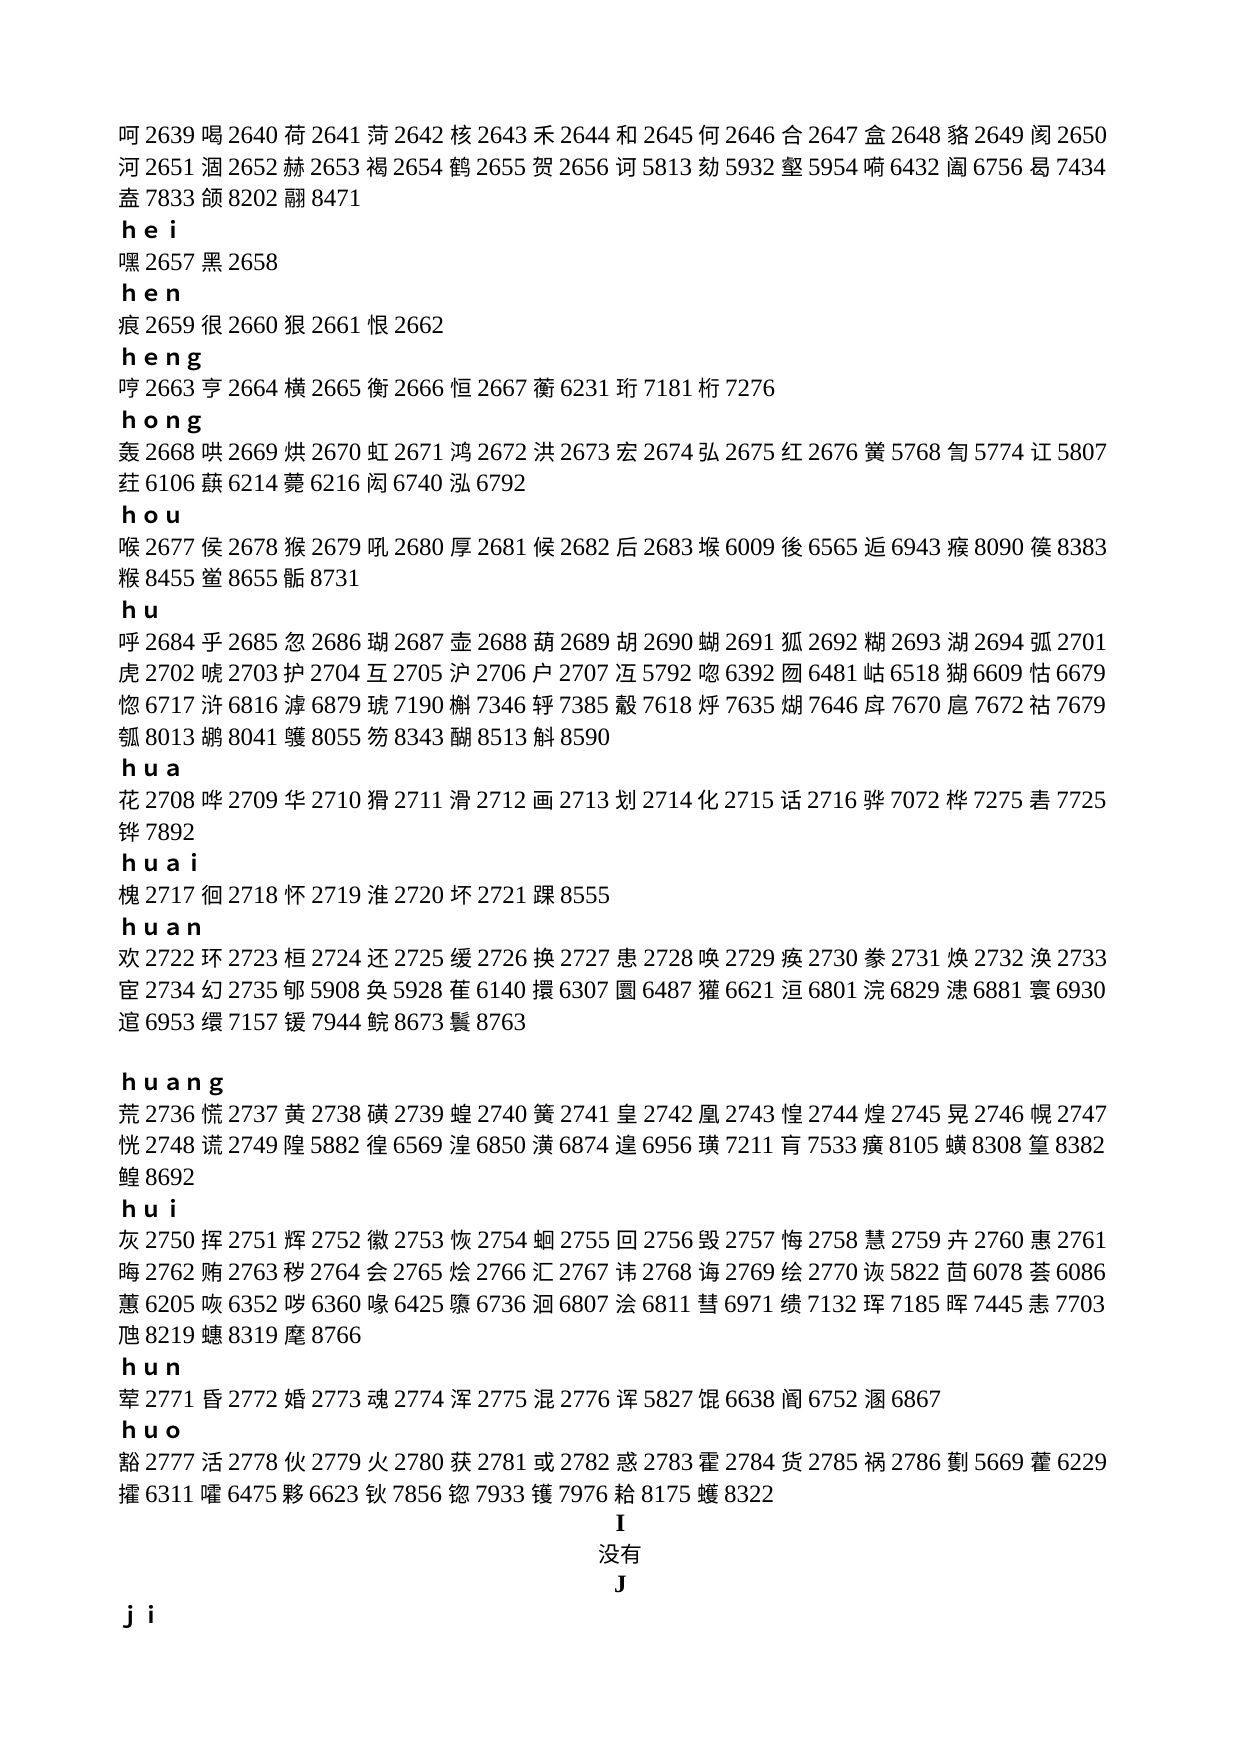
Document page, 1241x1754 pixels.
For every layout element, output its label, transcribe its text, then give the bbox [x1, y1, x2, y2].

text 豁 2777 活 2778 伙 2779 火 2780 获 2781 或 2782 惑 2783霍 2784 货 2785 祸 2786 劐 5669 藿 6229 攉 6311 嚯 6475夥 6623 钬 7856 锪 7933 镬 7976 耠 8175 蠖 8322 [118, 1445, 1122, 1508]
text ｈｕａｎ [118, 910, 1122, 941]
text ｈｅｎｇ [118, 340, 1122, 371]
text ｈｏｎｇ [118, 403, 1122, 435]
text ｈｕ [118, 593, 1122, 625]
text 嘿 2657 黑 2658 [118, 245, 1122, 276]
text 灰 2750 挥 2751 辉 2752 徽 2753 恢 2754 蛔 2755 回 2756毁 2757 悔 2758 慧 2759 卉 2760 惠 2761 晦 2762 贿 2763秽 2764 会 2765 烩 2766 汇 2767 讳 2768 诲 2769 绘 2770诙 5822 茴 6078 荟 6086 蕙 6205 咴 6352 哕 6360 喙 6425隳 6736 洄 6807 浍 6811 彗 6971 缋 7132 珲 7185 晖 7445恚 7703 虺 8219 蟪 8319 麾 8766 [118, 1223, 1122, 1350]
text 痕 2659 很 2660 狠 2661 恨 2662 [118, 308, 1122, 340]
text I [118, 1508, 1122, 1537]
text 喉 2677 侯 2678 猴 2679 吼 2680 厚 2681 候 2682 后 2683堠 6009 後 6565 逅 6943 瘊 8090 篌 8383 糇 8455 鲎 8655骺 8731 [118, 530, 1122, 593]
text ｈｏｕ [118, 498, 1122, 530]
text 呵 2639 喝 2640 荷 2641 菏 2642 核 2643 禾 2644 和 2645何 2646 合 2647 盒 2648 貉 2649 阂 2650 河 2651 涸 2652赫 2653 褐 2654 鹤 2655 贺 2656 诃 5813 劾 5932 壑 5954嗬 6432 阖 6756 曷 7434 盍 7833 颌 8202 翮 8471 [118, 118, 1122, 213]
text 哼 2663 亨 2664 横 2665 衡 2666 恒 2667 蘅 6231 珩 7181桁 7276 [118, 371, 1122, 403]
text 荤 2771 昏 2772 婚 2773 魂 2774 浑 2775 混 2776 诨 5827馄 6638 阍 6752 溷 6867 [118, 1382, 1122, 1413]
text ｈｕｎ [118, 1350, 1122, 1382]
text ｈｅｎ [118, 276, 1122, 308]
text 轰 2668 哄 2669 烘 2670 虹 2671 鸿 2672 洪 2673 宏 2674弘 2675 红 2676 黉 5768 訇 5774 讧 5807 荭 6106 蕻 6214薨 6216 闳 6740 泓 6792 [118, 435, 1122, 498]
text 呼 2684 乎 2685 忽 2686 瑚 2687 壶 2688 葫 2689 胡 2690蝴 2691 狐 2692 糊 2693 湖 2694 弧 2701 虎 2702 唬 2703护 2704 互 2705 沪 2706 户 2707 冱 5792 唿 6392 囫 6481岵 6518 猢 6609 怙 6679 惚 6717 浒 6816 滹 6879 琥 7190槲 7346 轷 7385 觳 7618 烀 7635 煳 7646 戽 7670 扈 7672祜 7679 瓠 8013 鹕 8041 鹱 8055 笏 8343 醐 8513 斛 8590 [118, 625, 1122, 751]
text ｈｅｉ [118, 213, 1122, 245]
text 花 2708 哗 2709 华 2710 猾 2711 滑 2712 画 2713 划 2714化 2715 话 2716 骅 7072 桦 7275 砉 7725 铧 7892 [118, 783, 1122, 846]
text 欢 2722 环 2723 桓 2724 还 2725 缓 2726 换 2727 患 2728唤 2729 痪 2730 豢 2731 焕 2732 涣 2733 宦 2734 幻 2735郇 5908 奂 5928 萑 6140 擐 6307 圜 6487 獾 6621 洹 6801浣 6829 漶 6881 寰 6930 逭 6953 缳 7157 锾 7944 鲩 8673鬟 8763 [118, 941, 1122, 1036]
text 没有 [118, 1537, 1122, 1569]
text ｈｕａｉ [118, 846, 1122, 878]
text 荒 2736 慌 2737 黄 2738 磺 2739 蝗 2740 簧 2741 皇 2742凰 2743 惶 2744 煌 2745 晃 2746 幌 2747 恍 2748 谎 2749隍 5882 徨 6569 湟 6850 潢 6874 遑 6956 璜 7211 肓 7533癀 8105 蟥 8308 篁 8382 鳇 8692 [118, 1097, 1122, 1192]
text 槐 2717 徊 2718 怀 2719 淮 2720 坏 2721 踝 8555 [118, 878, 1122, 910]
text ｈｕａｎｇ [118, 1065, 1122, 1097]
text ｈｕａ [118, 751, 1122, 783]
text ｊｉ [118, 1598, 1122, 1629]
text ｈｕｉ [118, 1192, 1122, 1223]
text ｈｕｏ [118, 1413, 1122, 1445]
text J [118, 1569, 1122, 1598]
